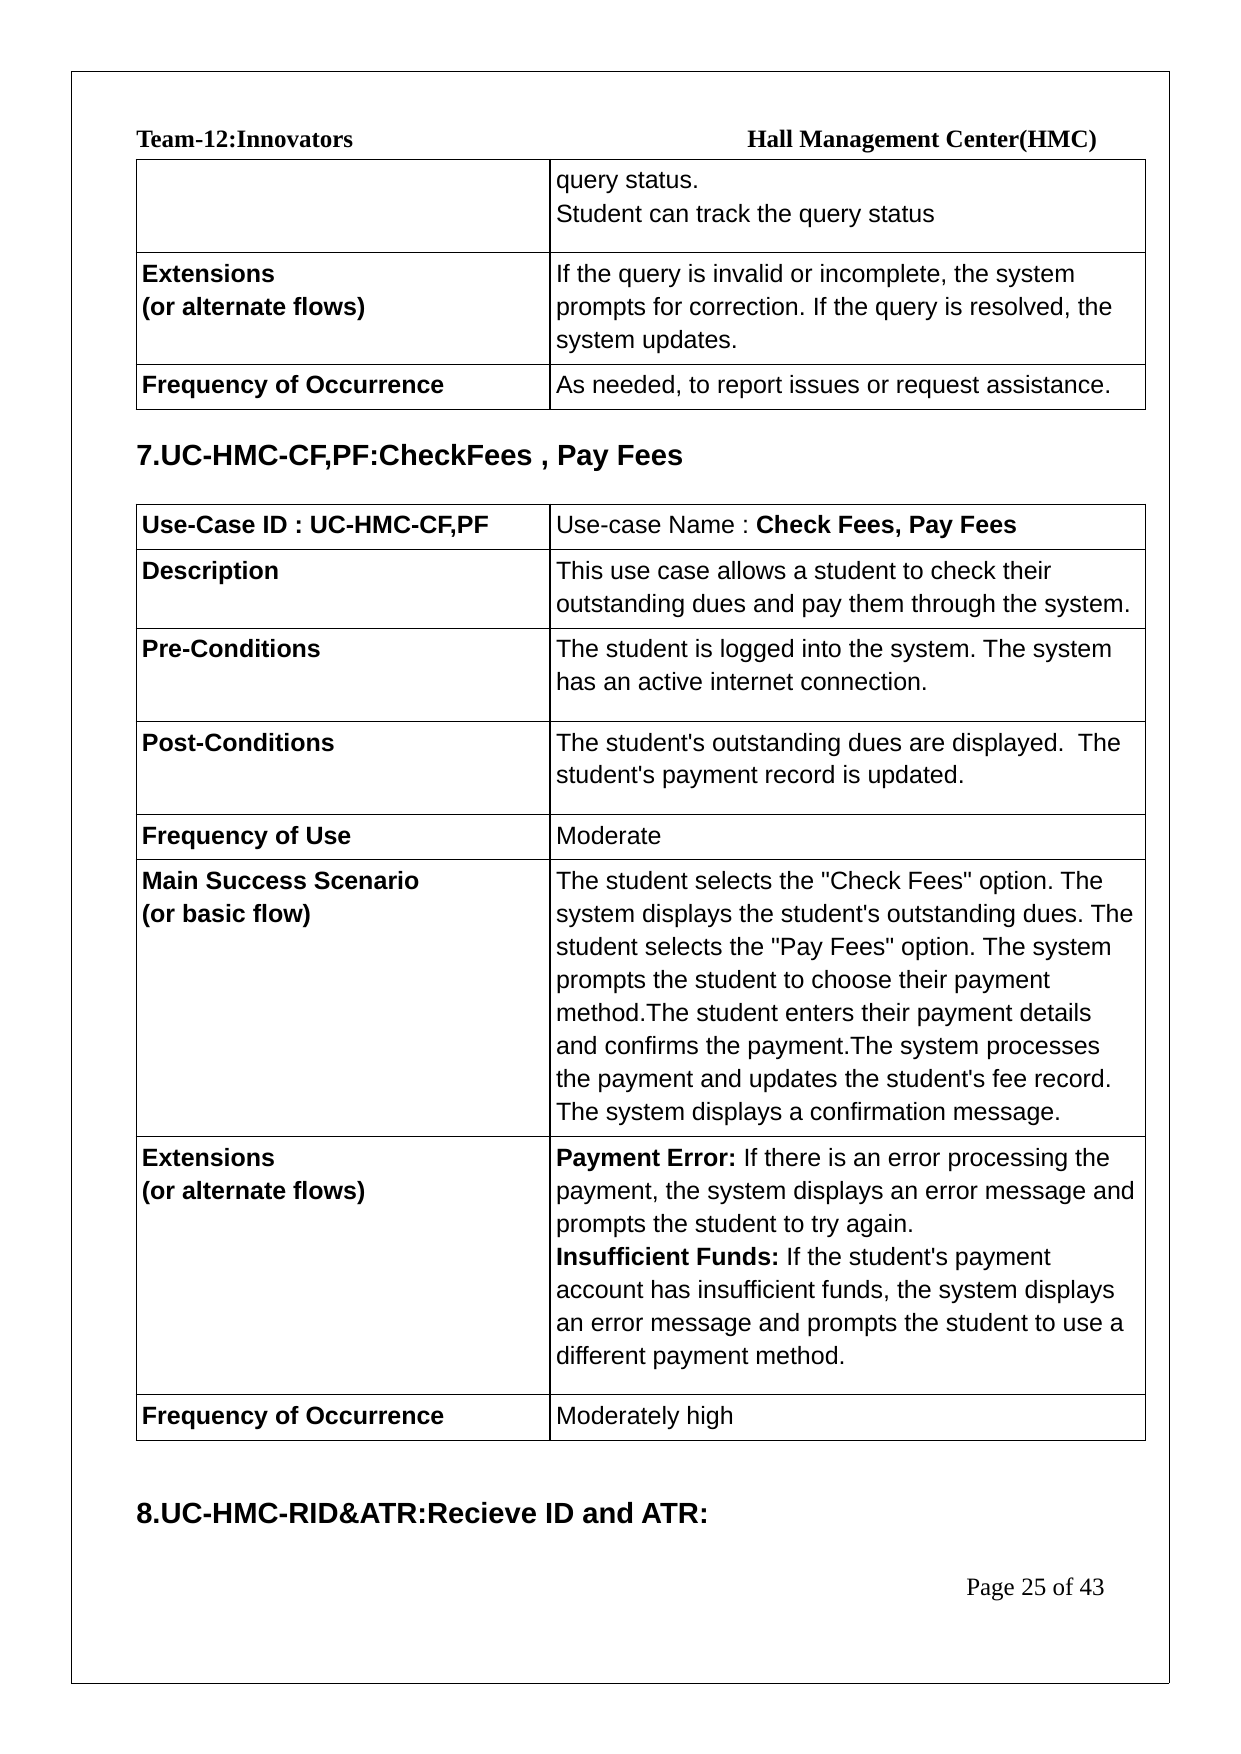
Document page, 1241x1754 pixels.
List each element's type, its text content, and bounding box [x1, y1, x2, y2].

table_cell Extensions (or alternate flows) [137, 253, 549, 363]
table_cell Main Success Scenario (or basic flow) [137, 860, 549, 1136]
table_cell Frequency of Use [137, 815, 549, 859]
table_header Use-Case ID : UC-HMC-CF,PF [137, 505, 549, 549]
table_cell As needed, to report issues or request assistance. [551, 365, 1145, 409]
text 8.UC-HMC-RID&ATR:Recieve ID and ATR: [136, 1496, 1104, 1529]
table_cell Frequency of Occurrence [137, 1395, 549, 1440]
table_cell Payment Error: If there is an error processing the payment, the system displays an error message and prompts the student to try again. Insufficient Funds: If the student's payment account has insufficient funds, the system displays an error message and prompts the student to use a different payment method. [551, 1137, 1145, 1394]
table_cell The student's outstanding dues are displayed. The student's payment record is updated. [551, 722, 1145, 814]
text 7.UC-HMC-CF,PF:CheckFees , Pay Fees [136, 437, 1104, 471]
table_cell Description [137, 550, 549, 628]
table_cell Pre-Conditions [137, 629, 549, 721]
table_cell Extensions (or alternate flows) [137, 1137, 549, 1394]
table_cell If the query is invalid or incomplete, the system prompts for correction. If the query is resolved, the system updates. [551, 253, 1145, 363]
table_cell The student selects the "Check Fees" option. The system displays the student's outstanding dues. The student selects the "Pay Fees" option. The system prompts the student to choose their payment method.The student enters their payment details and confirms the payment.The system processes the payment and updates the student's fee record. The system displays a confirmation message. [551, 860, 1145, 1136]
table_cell Moderately high [551, 1395, 1145, 1440]
table_cell query status. Student can track the query status [551, 160, 1145, 252]
table_cell Moderate [551, 815, 1145, 859]
table_cell Frequency of Occurrence [137, 365, 549, 409]
table_header Use-case Name : Check Fees, Pay Fees [551, 505, 1145, 549]
table_cell This use case allows a student to check their outstanding dues and pay them through the system. [551, 550, 1145, 628]
table_cell Post-Conditions [137, 722, 549, 814]
table_cell The student is logged into the system. The system has an active internet connection. [551, 629, 1145, 721]
table_cell [137, 160, 549, 252]
